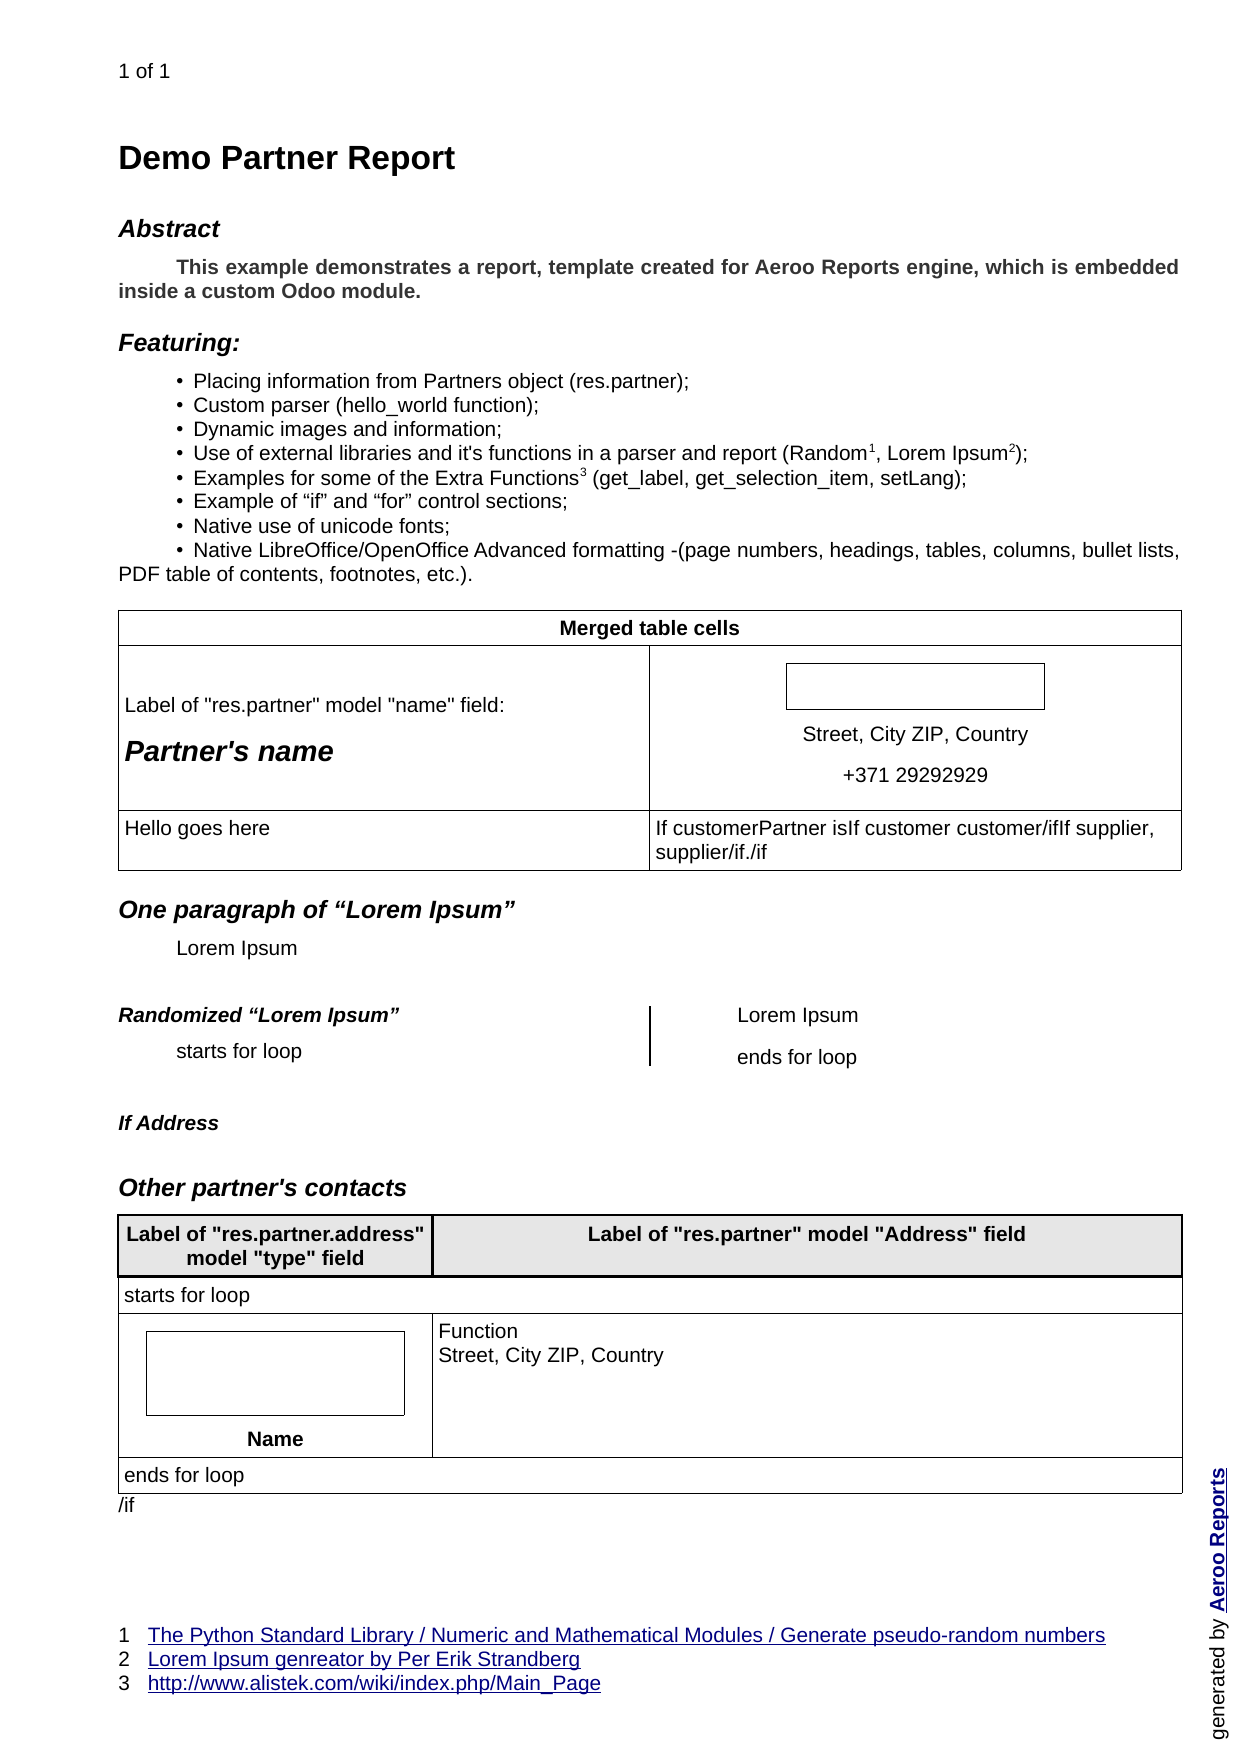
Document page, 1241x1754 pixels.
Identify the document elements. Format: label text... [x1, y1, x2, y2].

table_cell ends for loop [119, 1458, 1182, 1492]
table_cell Name [119, 1314, 432, 1457]
list Native use of unicode fonts; [118, 513, 1181, 537]
text /if [118, 1494, 1181, 1516]
table_cell starts for loop [119, 1278, 1182, 1313]
table_cell Street, City ZIP, Country +371 29292929 [650, 646, 1181, 810]
text starts for loop [118, 1039, 620, 1063]
subtitle If Address [118, 1111, 1181, 1135]
table_cell If customerPartner isIf customer customer/ifIf supplier, supplier/if./if [650, 811, 1181, 870]
subtitle Featuring: [118, 328, 1181, 357]
table_header Label of "res.partner.address" model "type" field [119, 1216, 431, 1275]
subtitle Randomized “Lorem Ipsum” [118, 1003, 620, 1027]
list Placing information from Partners object (res.partner); [118, 369, 1181, 393]
text generated by Aeroo Reports [1193, 1468, 1228, 1740]
list Native LibreOffice/OpenOffice Advanced formatting -(page numbers, headings, tables, columns, bullet lists, PDF table of contents, footnotes, etc.). [118, 537, 1181, 586]
text ends for loop [679, 1044, 1181, 1068]
list Lorem Ipsum genreator by Per Erik Strandberg [118, 1647, 1181, 1671]
text This example demonstrates a report, template created for Aeroo Reports engine, which is embedded inside a custom Odoo module. [118, 255, 1181, 303]
list http://www.alistek.com/wiki/index.php/Main_Page [118, 1671, 1181, 1695]
table_header Label of "res.partner" model "Address" field [434, 1216, 1181, 1275]
subtitle One paragraph of “Lorem Ipsum” [118, 895, 1181, 924]
text Lorem Ipsum [118, 936, 1181, 960]
list Custom parser (hello_world function); [118, 393, 1181, 417]
list The Python Standard Library / Numeric and Mathematical Modules / Generate pseudo-random numbers [118, 1623, 1181, 1647]
list Examples for some of the Extra Functions (get_label, get_selection_item, setLang); [118, 465, 1181, 489]
list Dynamic images and information; [118, 417, 1181, 441]
table_header Merged table cells [119, 611, 1181, 645]
table_cell Hello goes here [119, 811, 649, 870]
subtitle Demo Partner Report [118, 137, 1181, 176]
table_cell Function Street, City ZIP, Country [433, 1314, 1182, 1457]
text Lorem Ipsum [679, 1003, 1181, 1027]
subtitle Other partner's contacts [118, 1173, 1181, 1201]
list Example of “if” and “for” control sections; [118, 489, 1181, 513]
table_cell <setLang(o.lang or 'en_US')> Label of "res.partner" model "name" field: Partner's name [119, 646, 649, 810]
list Use of external libraries and it's functions in a parser and report (Random, Lorem Ipsum); [118, 441, 1181, 465]
subtitle Abstract [118, 214, 1181, 242]
